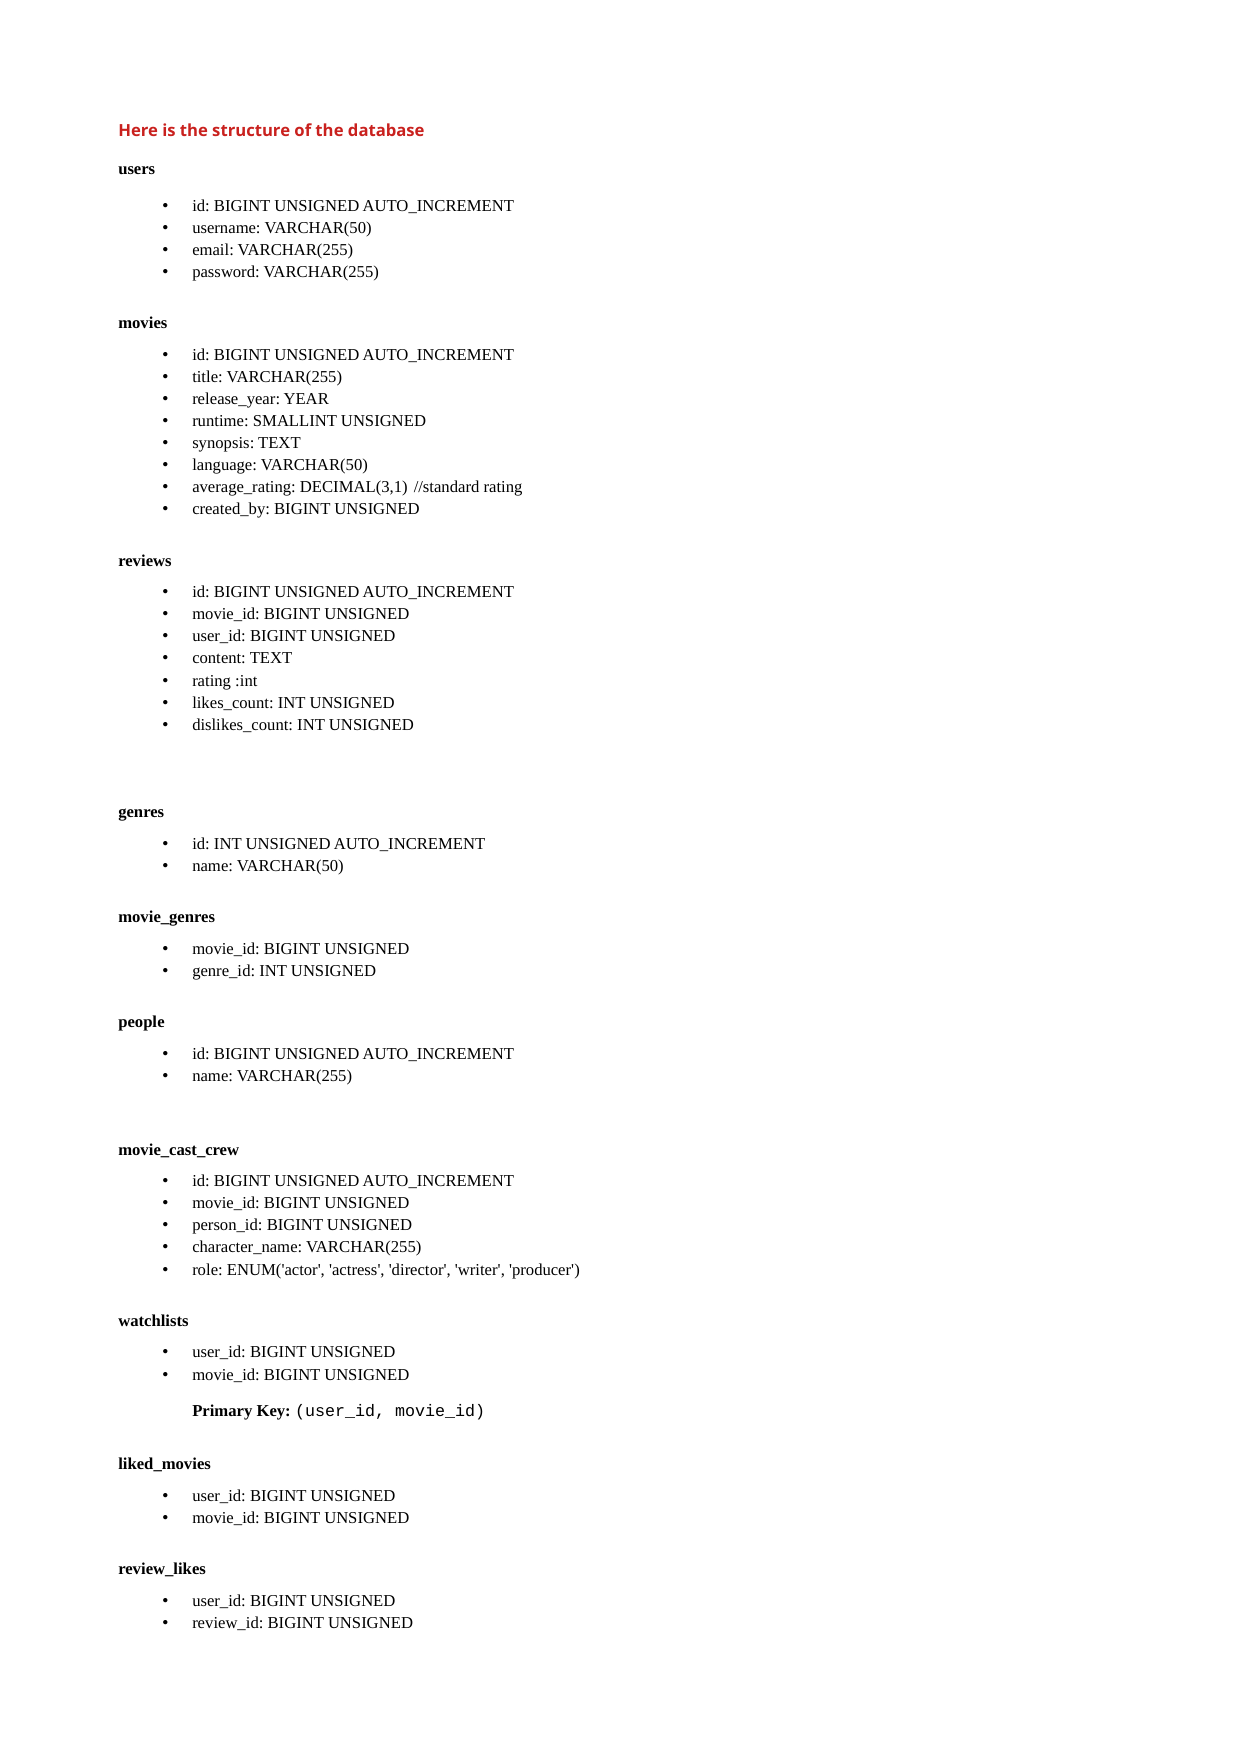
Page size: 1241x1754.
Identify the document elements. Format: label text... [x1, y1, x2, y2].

list synopsis: TEXT [162, 433, 1122, 452]
list review_id: BIGINT UNSIGNED [162, 1612, 1122, 1632]
list runtime: SMALLINT UNSIGNED [162, 411, 1122, 430]
list title: VARCHAR(255) [162, 367, 1122, 386]
list character_name: VARCHAR(255) [162, 1237, 1122, 1256]
subtitle movie_genres [118, 907, 1122, 926]
list likes_count: INT UNSIGNED [162, 692, 1122, 712]
list created_by: BIGINT UNSIGNED [162, 499, 1122, 518]
subtitle liked_movies [118, 1454, 1122, 1473]
list movie_id: BIGINT UNSIGNED [162, 1193, 1122, 1212]
list movie_id: BIGINT UNSIGNED [162, 1364, 1122, 1383]
list rating :int [162, 670, 1122, 689]
list id: BIGINT UNSIGNED AUTO_INCREMENT [162, 195, 1122, 214]
list person_id: BIGINT UNSIGNED [162, 1215, 1122, 1234]
list Primary Key: (user_id, movie_id) [162, 1401, 1122, 1422]
list release_year: YEAR [162, 389, 1122, 408]
list password: VARCHAR(255) [162, 262, 1122, 281]
list username: VARCHAR(50) [162, 217, 1122, 237]
list content: TEXT [162, 648, 1122, 667]
list id: BIGINT UNSIGNED AUTO_INCREMENT [162, 582, 1122, 601]
subtitle movies [118, 313, 1122, 332]
subtitle movie_cast_crew [118, 1139, 1122, 1158]
subtitle review_likes [118, 1559, 1122, 1578]
list user_id: BIGINT UNSIGNED [162, 1590, 1122, 1610]
list genre_id: INT UNSIGNED [162, 961, 1122, 980]
list user_id: BIGINT UNSIGNED [162, 1342, 1122, 1361]
list user_id: BIGINT UNSIGNED [162, 1485, 1122, 1505]
list movie_id: BIGINT UNSIGNED [162, 1507, 1122, 1527]
list role: ENUM('actor', 'actress', 'director', 'writer', 'producer') [162, 1259, 1122, 1278]
subtitle people [118, 1012, 1122, 1031]
list average_rating: DECIMAL(3,1) //standard rating [162, 477, 1122, 496]
subtitle genres [118, 802, 1122, 821]
list id: BIGINT UNSIGNED AUTO_INCREMENT [162, 344, 1122, 364]
list dislikes_count: INT UNSIGNED [162, 714, 1122, 734]
list user_id: BIGINT UNSIGNED [162, 626, 1122, 645]
text Here is the structure of the database [118, 118, 1122, 141]
subtitle reviews [118, 550, 1122, 569]
list movie_id: BIGINT UNSIGNED [162, 939, 1122, 958]
text users [118, 159, 1122, 178]
list language: VARCHAR(50) [162, 455, 1122, 474]
list id: BIGINT UNSIGNED AUTO_INCREMENT [162, 1044, 1122, 1063]
list name: VARCHAR(255) [162, 1066, 1122, 1085]
list name: VARCHAR(50) [162, 856, 1122, 875]
list email: VARCHAR(255) [162, 239, 1122, 259]
list movie_id: BIGINT UNSIGNED [162, 604, 1122, 623]
list id: BIGINT UNSIGNED AUTO_INCREMENT [162, 1171, 1122, 1190]
subtitle watchlists [118, 1311, 1122, 1330]
list id: INT UNSIGNED AUTO_INCREMENT [162, 834, 1122, 853]
